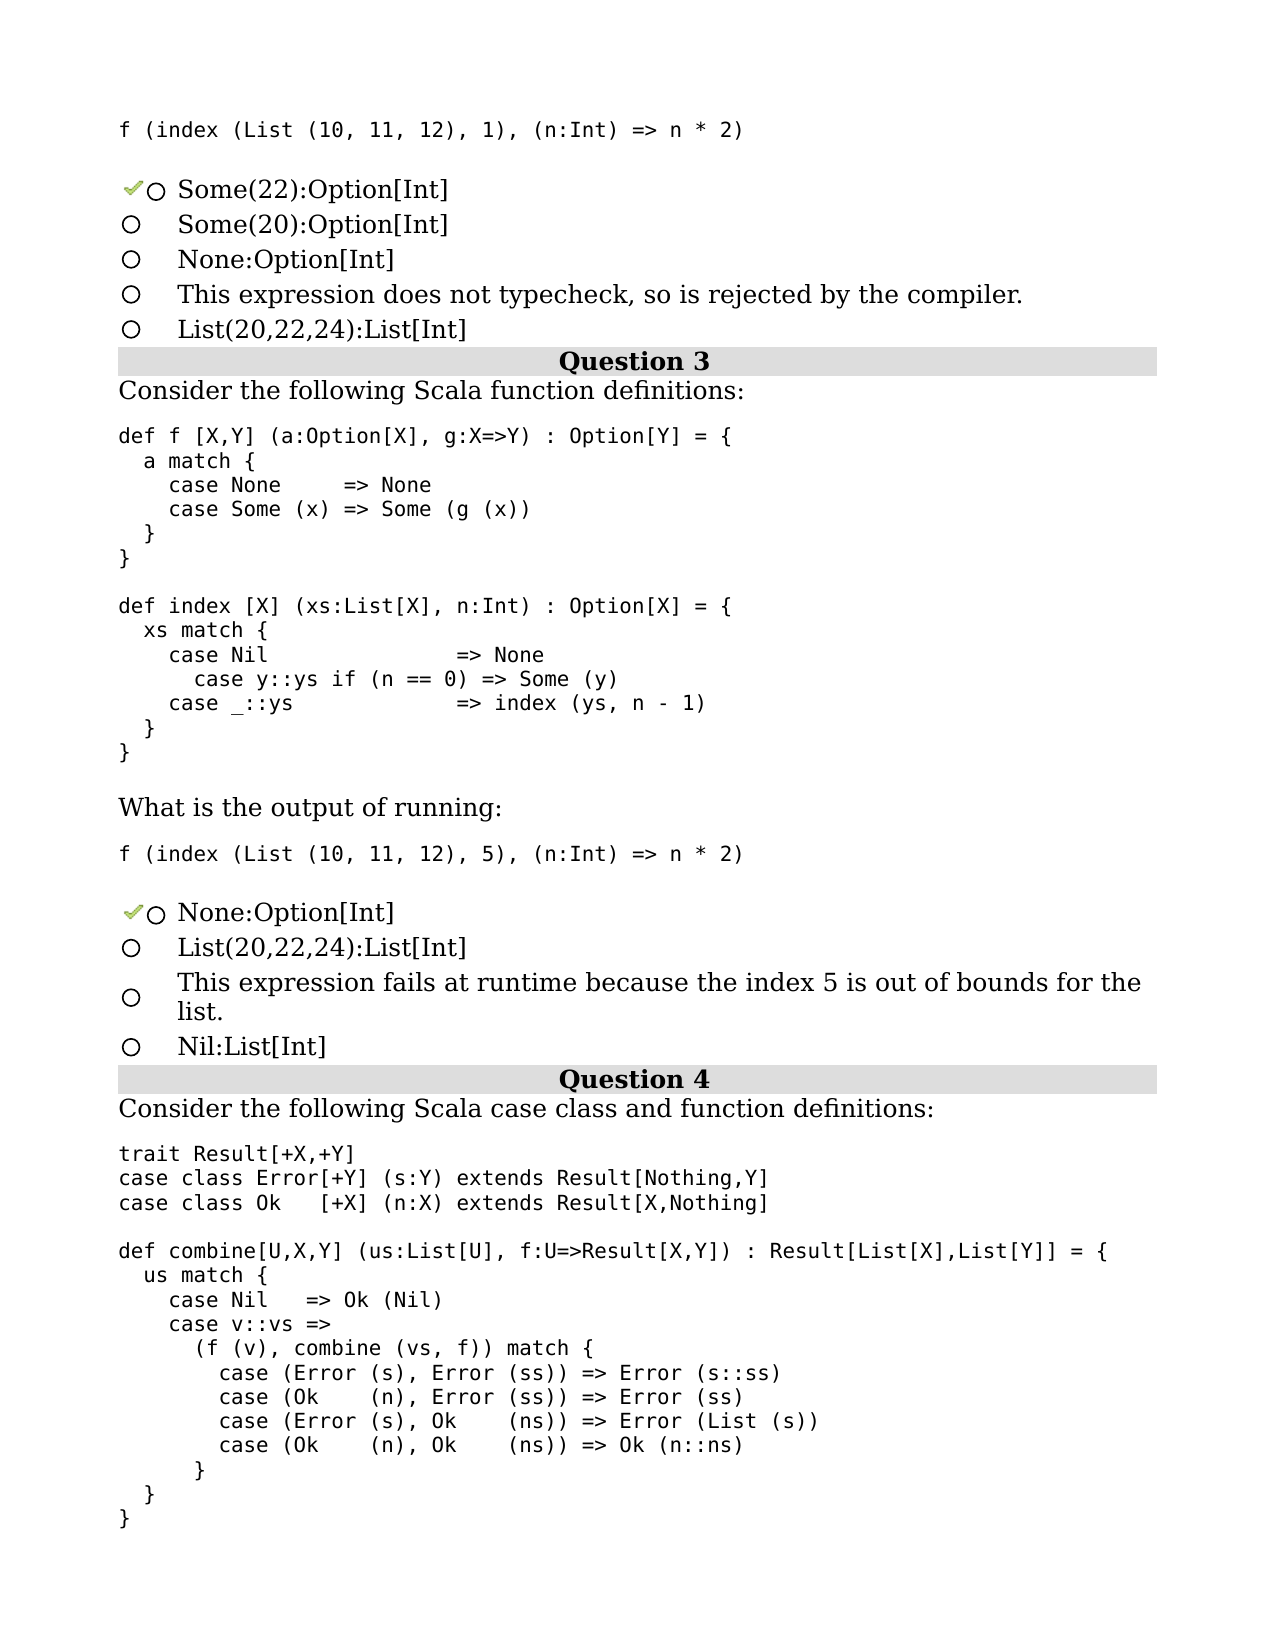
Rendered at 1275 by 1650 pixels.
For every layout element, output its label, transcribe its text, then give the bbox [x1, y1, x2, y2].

text Consider the following Scala function definitions: [118, 376, 1157, 405]
table_cell [118, 966, 174, 1030]
table_header Question 3 [559, 347, 716, 376]
table_cell [118, 242, 174, 277]
text def combine[U,X,Y] (us:List[U], f:U=>Result[X,Y]) : Result[List[X],List[Y]] = { [118, 1239, 1157, 1263]
table_cell This expression fails at runtime because the index 5 is out of bounds for the list. [174, 966, 1157, 1030]
table_cell Some(20):Option[Int] [174, 207, 1032, 242]
table_cell [118, 207, 174, 242]
text f (index (List (10, 11, 12), 5), (n:Int) => n * 2) [118, 842, 1157, 866]
table_cell List(20,22,24):List[Int] [174, 312, 1032, 347]
text } [118, 1458, 1157, 1482]
table_header [118, 172, 174, 207]
table_cell List(20,22,24):List[Int] [174, 931, 1157, 966]
table_cell None:Option[Int] [174, 242, 1032, 277]
table_cell [118, 277, 174, 312]
text case v::vs => [118, 1312, 1157, 1336]
text case Nil => Ok (Nil) [118, 1288, 1157, 1312]
text case _::ys => index (ys, n - 1) [118, 691, 1157, 716]
text def index [X] (xs:List[X], n:Int) : Option[X] = { [118, 594, 1157, 618]
text case (Ok (n), Error (ss)) => Error (ss) [118, 1385, 1157, 1409]
picture [121, 900, 147, 926]
text case Some (x) => Some (g (x)) [118, 497, 1157, 521]
text } [118, 716, 1157, 740]
table_header Some(22):Option[Int] [174, 172, 1032, 207]
text case class Error[+Y] (s:Y) extends Result[Nothing,Y] [118, 1166, 1157, 1191]
table_cell [118, 931, 174, 966]
text } [118, 740, 1157, 764]
text } [118, 546, 1157, 570]
text What is the output of running: [118, 794, 1157, 823]
text Consider the following Scala case class and function definitions: [118, 1094, 1157, 1123]
text case (Ok (n), Ok (ns)) => Ok (n::ns) [118, 1433, 1157, 1458]
picture [121, 176, 147, 202]
text a match { [118, 449, 1157, 473]
text case y::ys if (n == 0) => Some (y) [118, 667, 1157, 691]
text case (Error (s), Error (ss)) => Error (s::ss) [118, 1361, 1157, 1385]
table_cell Nil:List[Int] [174, 1030, 1157, 1065]
text us match { [118, 1263, 1157, 1288]
text case None => None [118, 473, 1157, 497]
text case (Error (s), Ok (ns)) => Error (List (s)) [118, 1409, 1157, 1433]
text def f [X,Y] (a:Option[X], g:X=>Y) : Option[Y] = { [118, 424, 1157, 449]
text } [118, 1506, 1157, 1531]
table_cell [118, 312, 174, 347]
table_cell [118, 1030, 174, 1065]
table_cell This expression does not typecheck, so is rejected by the compiler. [174, 277, 1032, 312]
text case Nil => None [118, 643, 1157, 667]
text } [118, 521, 1157, 546]
text xs match { [118, 618, 1157, 643]
text trait Result[+X,+Y] [118, 1142, 1157, 1166]
text case class Ok [+X] (n:X) extends Result[X,Nothing] [118, 1191, 1157, 1215]
table_header Question 4 [559, 1065, 716, 1094]
text (f (v), combine (vs, f)) match { [118, 1336, 1157, 1361]
text } [118, 1482, 1157, 1506]
text f (index (List (10, 11, 12), 1), (n:Int) => n * 2) [118, 118, 1157, 142]
table_header [118, 896, 174, 931]
table_header None:Option[Int] [174, 896, 1157, 931]
